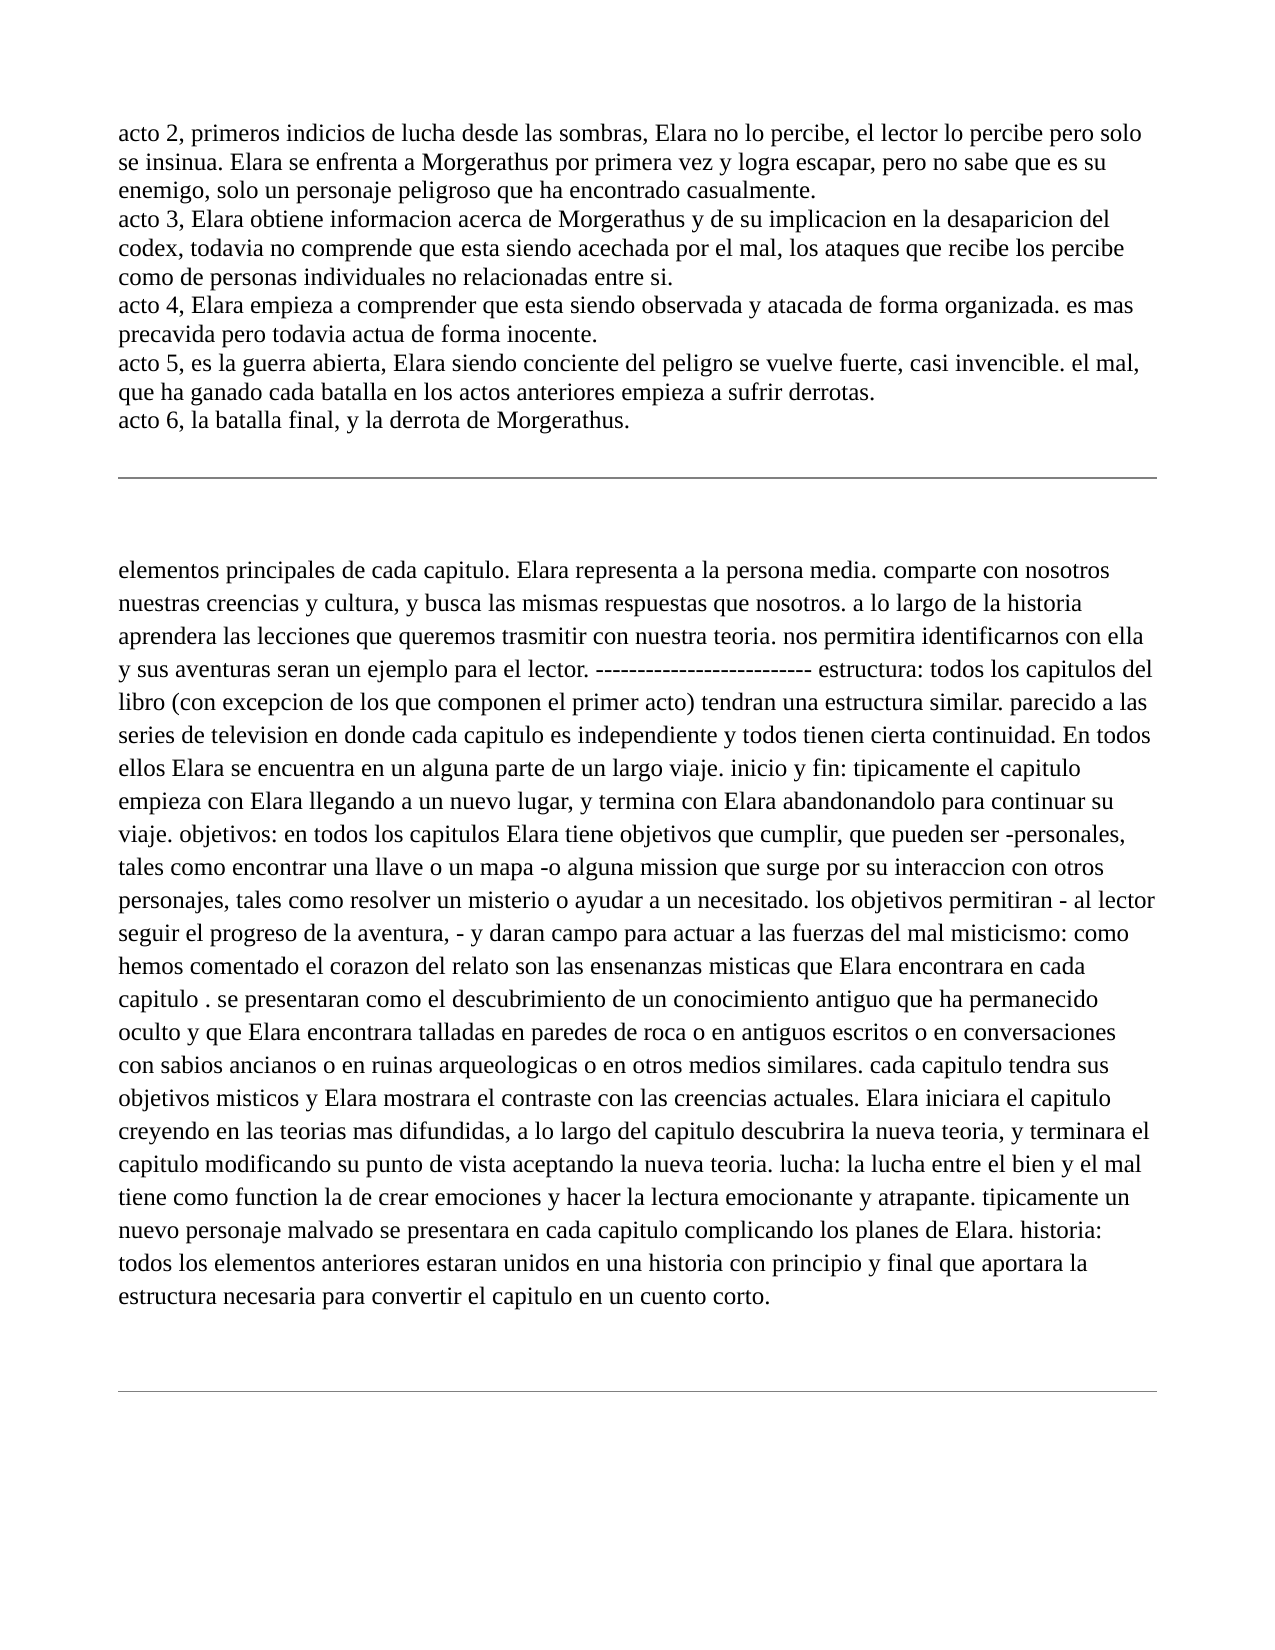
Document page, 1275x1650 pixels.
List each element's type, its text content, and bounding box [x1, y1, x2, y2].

text acto 5, es la guerra abierta, Elara siendo conciente del peligro se vuelve fuerte, casi invencible. el mal, que ha ganado cada batalla en los actos anteriores empieza a sufrir derrotas. [118, 348, 1157, 406]
text elementos principales de cada capitulo. Elara representa a la persona media. comparte con nosotros nuestras creencias y cultura, y busca las mismas respuestas que nosotros. a lo largo de la historia aprendera las lecciones que queremos trasmitir con nuestra teoria. nos permitira identificarnos con ella y sus aventuras seran un ejemplo para el lector. -------------------------- estructura: todos los capitulos del libro (con excepcion de los que componen el primer acto) tendran una estructura similar. parecido a las series de television en donde cada capitulo es independiente y todos tienen cierta continuidad. En todos ellos Elara se encuentra en un alguna parte de un largo viaje. inicio y fin: tipicamente el capitulo empieza con Elara llegando a un nuevo lugar, y termina con Elara abandonandolo para continuar su viaje. objetivos: en todos los capitulos Elara tiene objetivos que cumplir, que pueden ser -personales, tales como encontrar una llave o un mapa -o alguna mission que surge por su interaccion con otros personajes, tales como resolver un misterio o ayudar a un necesitado. los objetivos permitiran - al lector seguir el progreso de la aventura, - y daran campo para actuar a las fuerzas del mal misticismo: como hemos comentado el corazon del relato son las ensenanzas misticas que Elara encontrara en cada capitulo . se presentaran como el descubrimiento de un conocimiento antiguo que ha permanecido oculto y que Elara encontrara talladas en paredes de roca o en antiguos escritos o en conversaciones con sabios ancianos o en ruinas arqueologicas o en otros medios similares. cada capitulo tendra sus objetivos misticos y Elara mostrara el contraste con las creencias actuales. Elara iniciara el capitulo creyendo en las teorias mas difundidas, a lo largo del capitulo descubrira la nueva teoria, y terminara el capitulo modificando su punto de vista aceptando la nueva teoria. lucha: la lucha entre el bien y el mal tiene como function la de crear emociones y hacer la lectura emocionante y atrapante. tipicamente un nuevo personaje malvado se presentara en cada capitulo complicando los planes de Elara. historia: todos los elementos anteriores estaran unidos en una historia con principio y final que aportara la estructura necesaria para convertir el capitulo en un cuento corto. [118, 555, 1157, 1310]
text acto 2, primeros indicios de lucha desde las sombras, Elara no lo percibe, el lector lo percibe pero solo se insinua. Elara se enfrenta a Morgerathus por primera vez y logra escapar, pero no sabe que es su enemigo, solo un personaje peligroso que ha encontrado casualmente. [118, 118, 1157, 204]
text acto 6, la batalla final, y la derrota de Morgerathus. [118, 406, 1157, 434]
text acto 3, Elara obtiene informacion acerca de Morgerathus y de su implicacion en la desaparicion del codex, todavia no comprende que esta siendo acechada por el mal, los ataques que recibe los percibe como de personas individuales no relacionadas entre si. [118, 204, 1157, 291]
text acto 4, Elara empieza a comprender que esta siendo observada y atacada de forma organizada. es mas precavida pero todavia actua de forma inocente. [118, 291, 1157, 348]
